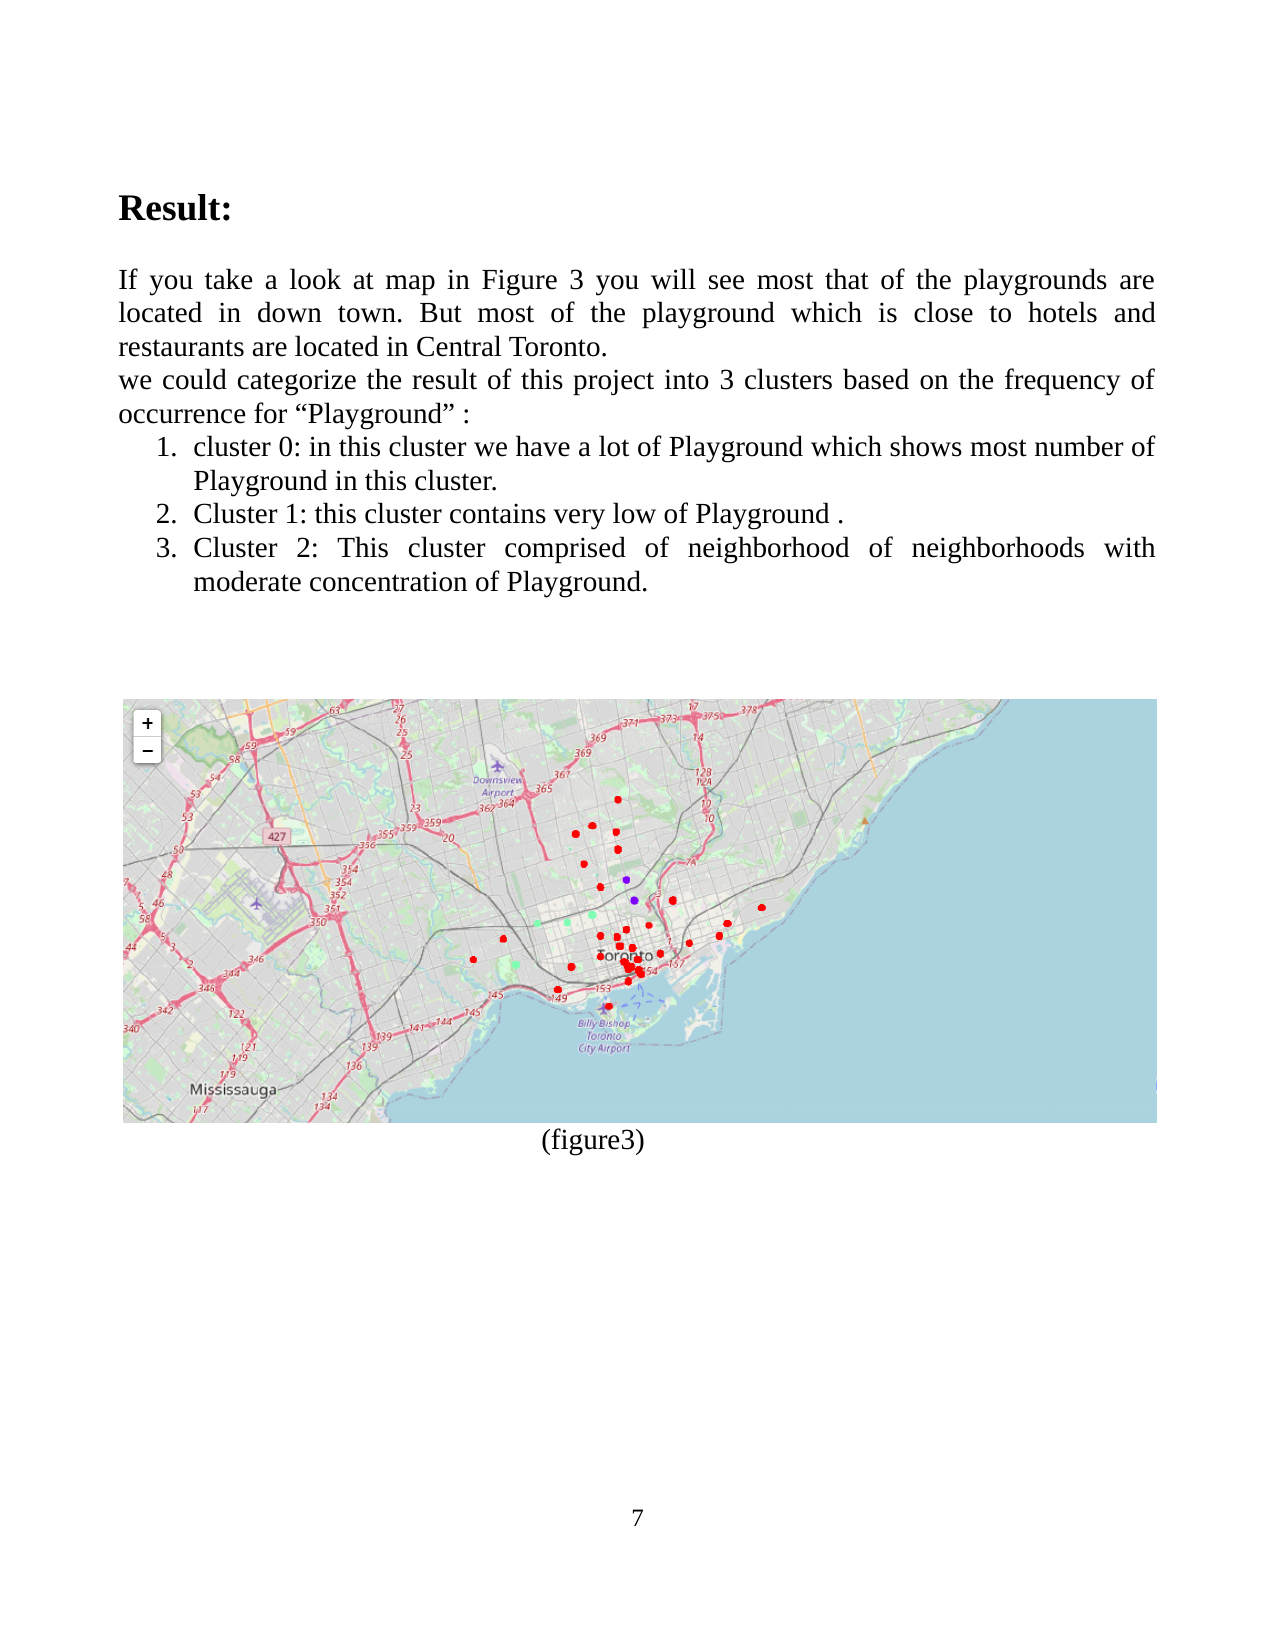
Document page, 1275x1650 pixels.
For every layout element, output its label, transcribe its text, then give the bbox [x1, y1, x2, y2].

list Cluster 1: this cluster contains very low of Playground . [156, 497, 1157, 530]
text (figure3) [118, 1123, 1157, 1156]
text Result: [118, 185, 1157, 228]
list Cluster 2: This cluster comprised of neighborhood of neighborhoods with moderate concentration of Playground. [156, 530, 1157, 597]
text If you take a look at map in Figure 3 you will see most that of the playgrounds are located in down town. But most of the playground which is close to hotels and restaurants are located in Central Toronto. [118, 262, 1157, 362]
list cluster 0: in this cluster we have a lot of Playground which shows most number of Playground in this cluster. [156, 429, 1157, 497]
picture [118, 697, 1157, 1123]
text we could categorize the result of this project into 3 clusters based on the frequency of occurrence for “Playground” : [118, 362, 1157, 429]
